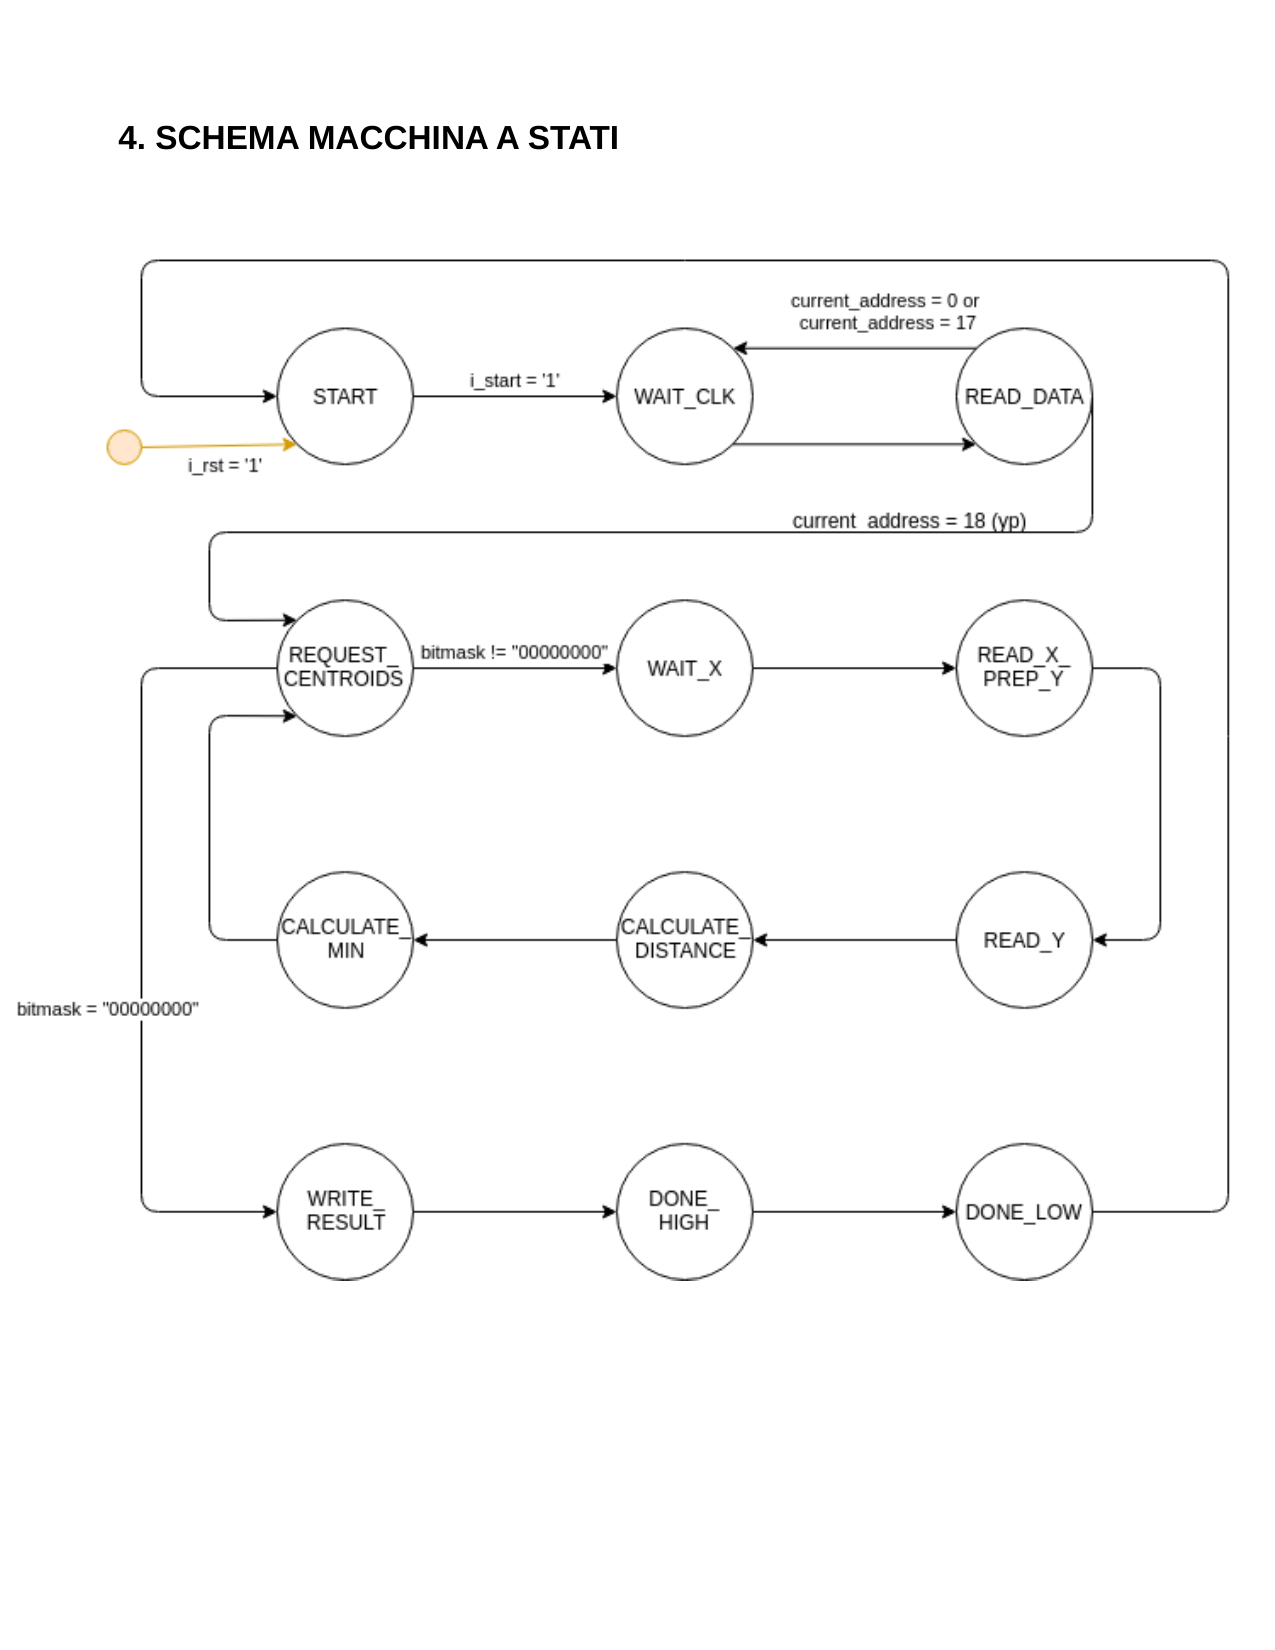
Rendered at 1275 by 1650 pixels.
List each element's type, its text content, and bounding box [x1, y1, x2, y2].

text 4. SCHEMA MACCHINA A STATI [118, 118, 1157, 157]
picture [17, 248, 1243, 1281]
